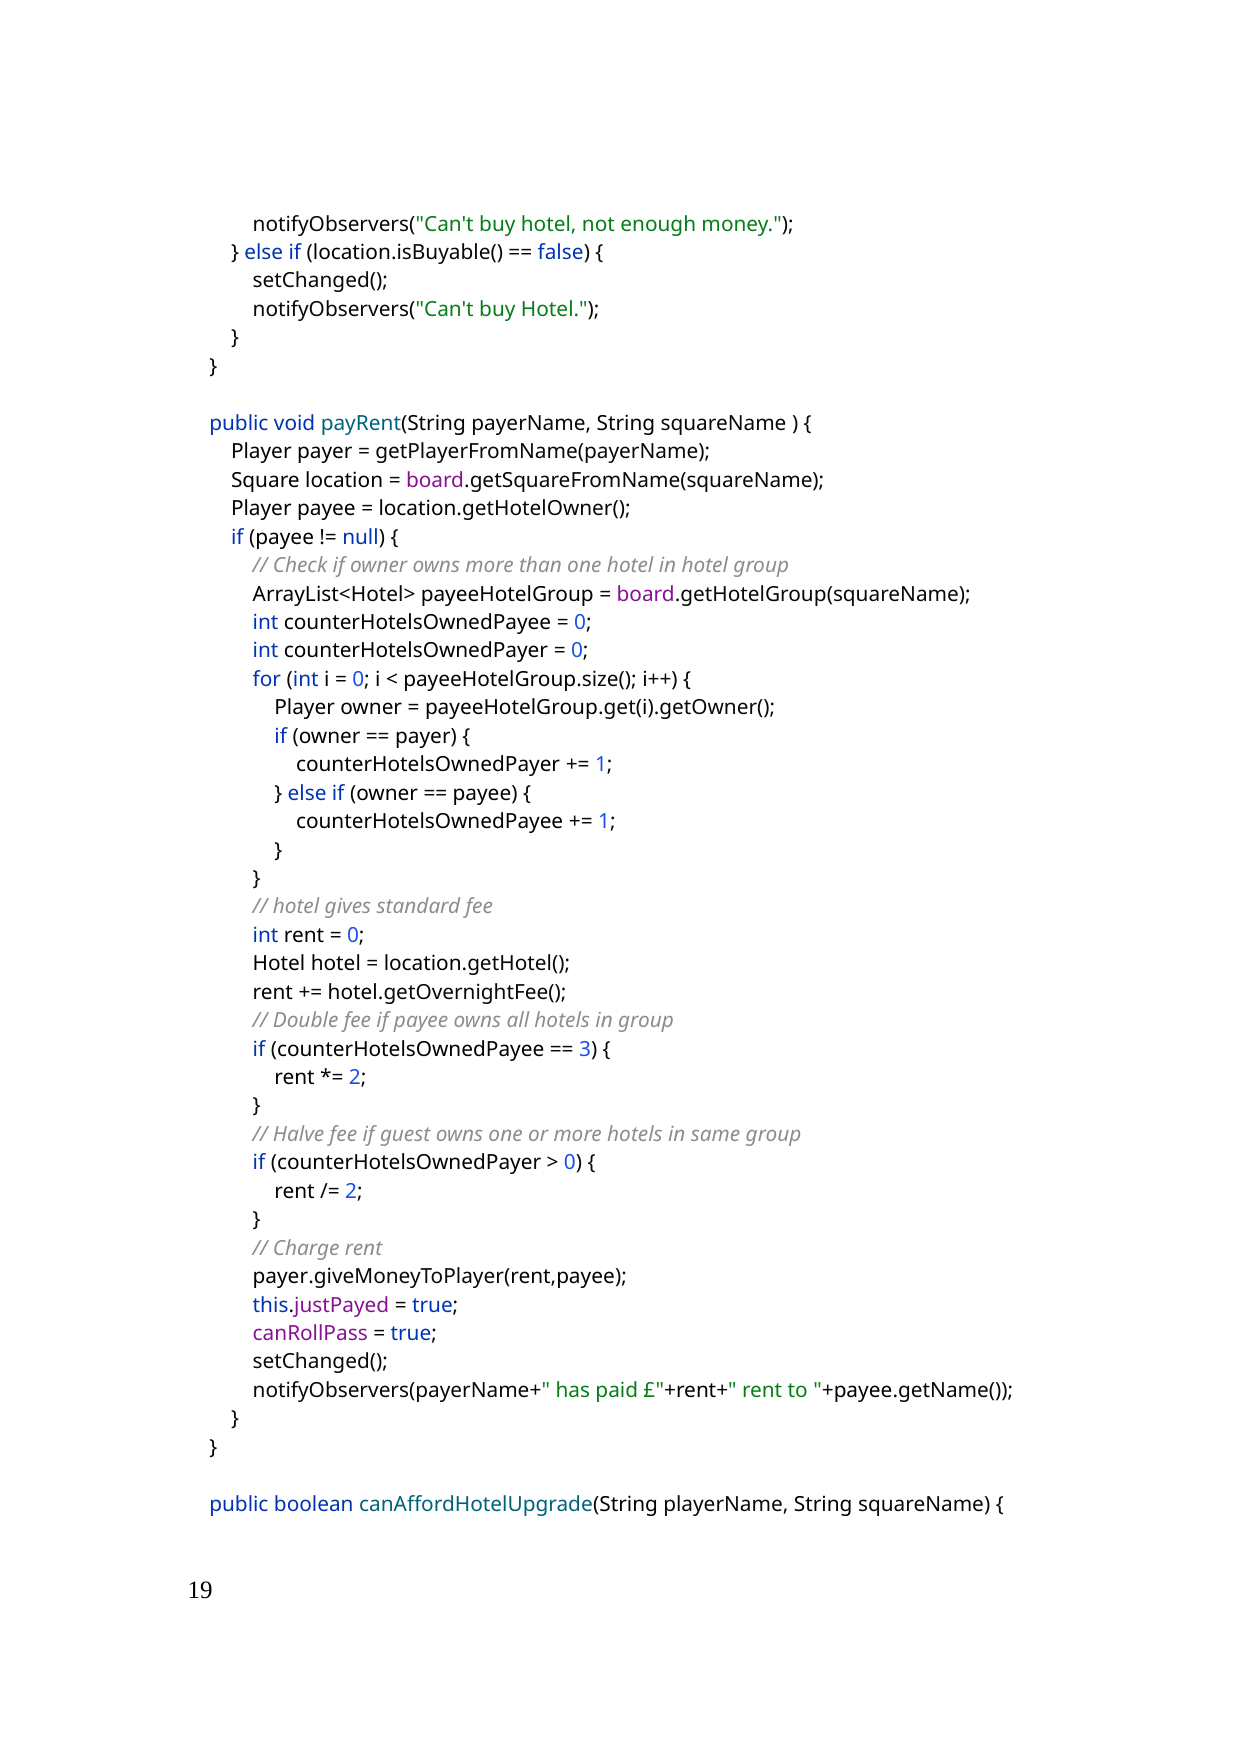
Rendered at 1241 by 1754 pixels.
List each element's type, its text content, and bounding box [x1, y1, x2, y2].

text notifyObservers("Can't buy hotel, not enough money."); } else if (location.isBuyable() == false) { setChanged(); notifyObservers("Can't buy Hotel."); } } public void payRent(String payerName, String squareName ) { Player payer = getPlayerFromName(payerName); Square location = board.getSquareFromName(squareName); Player payee = location.getHotelOwner(); if (payee != null) { // Check if owner owns more than one hotel in hotel group ArrayList<Hotel> payeeHotelGroup = board.getHotelGroup(squareName); int counterHotelsOwnedPayee = 0; int counterHotelsOwnedPayer = 0; for (int i = 0; i < payeeHotelGroup.size(); i++) { Player owner = payeeHotelGroup.get(i).getOwner(); if (owner == payer) { counterHotelsOwnedPayer += 1; } else if (owner == payee) { counterHotelsOwnedPayee += 1; } } // hotel gives standard fee int rent = 0; Hotel hotel = location.getHotel(); rent += hotel.getOvernightFee(); // Double fee if payee owns all hotels in group if (counterHotelsOwnedPayee == 3) { rent *= 2; } // Halve fee if guest owns one or more hotels in same group if (counterHotelsOwnedPayer > 0) { rent /= 2; } // Charge rent payer.giveMoneyToPlayer(rent,payee); this.justPayed = true; canRollPass = true; setChanged(); notifyObservers(payerName+" has paid £"+rent+" rent to "+payee.getName()); } } public boolean canAffordHotelUpgrade(String playerName, String squareName) { [187, 209, 1053, 1517]
